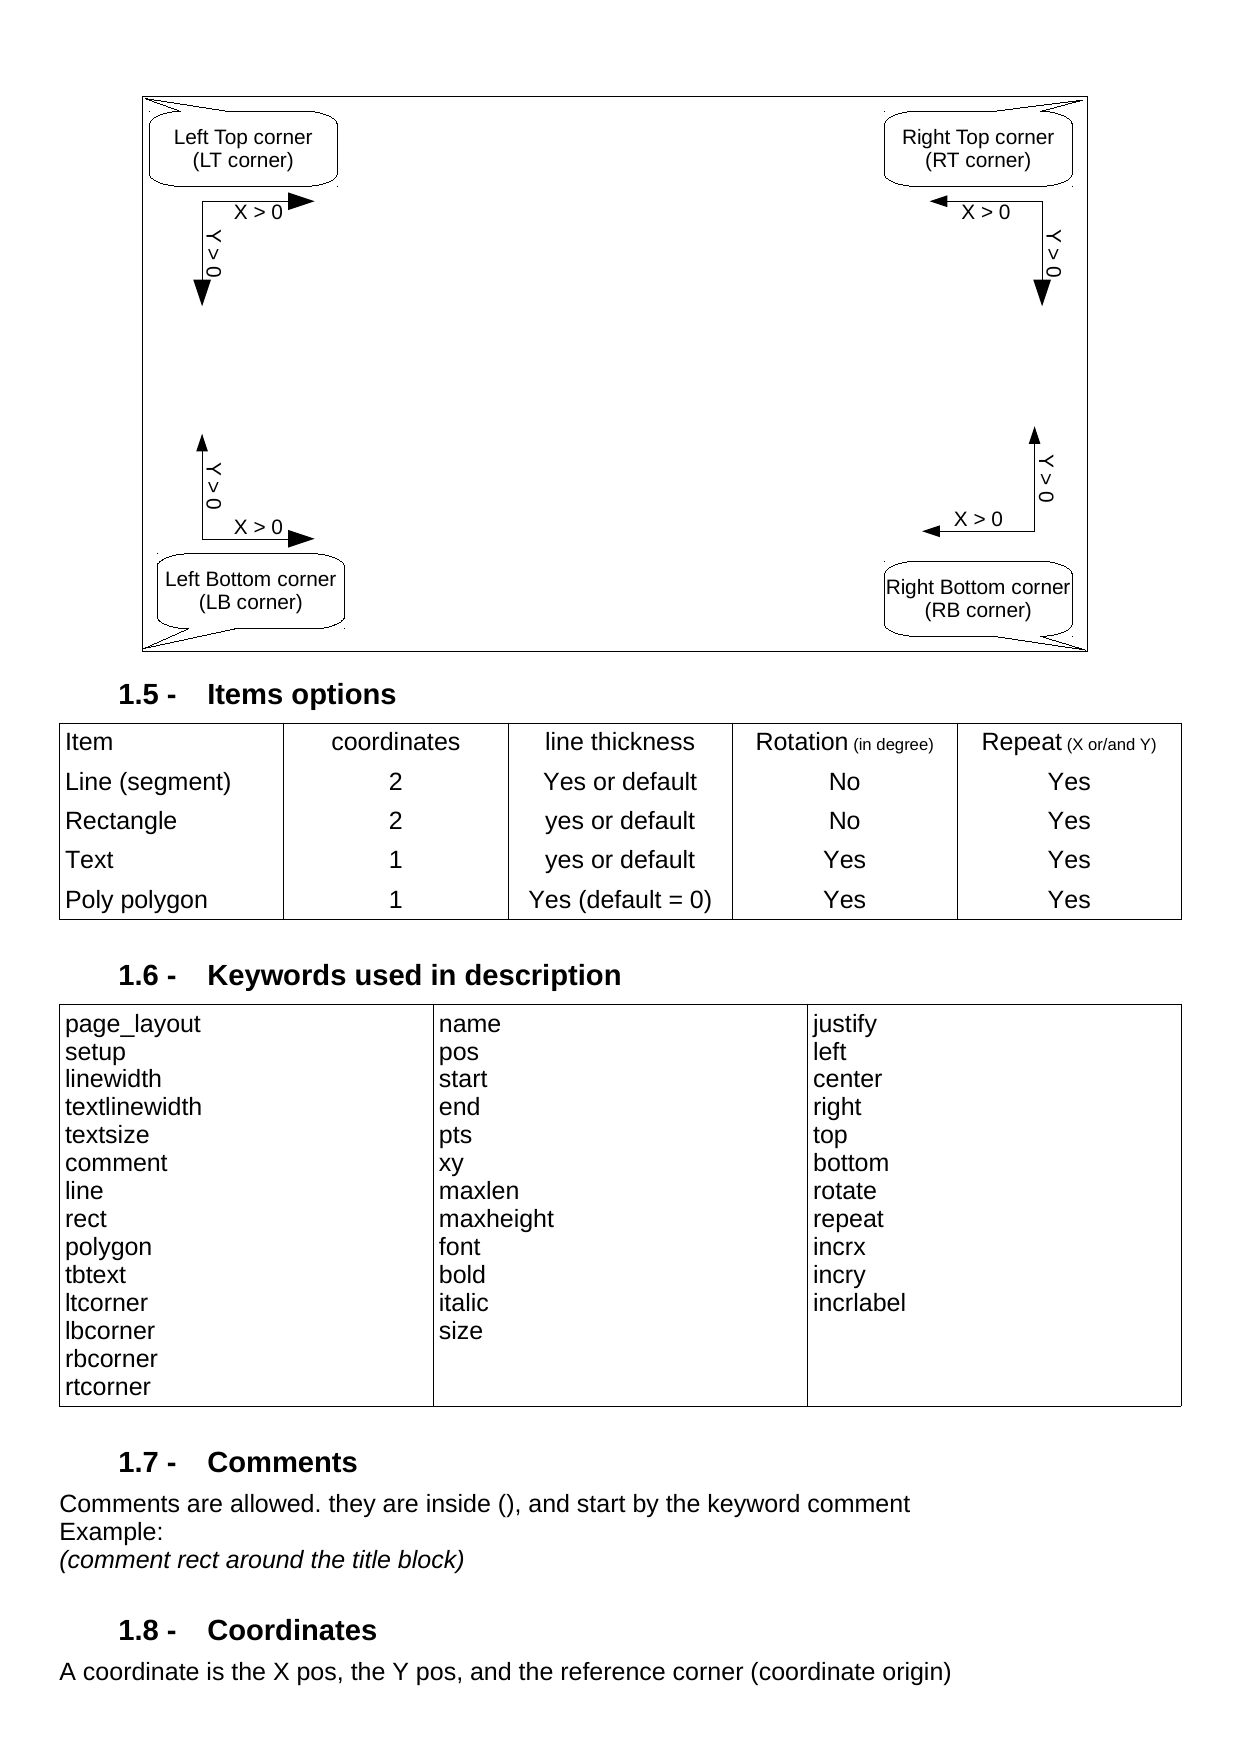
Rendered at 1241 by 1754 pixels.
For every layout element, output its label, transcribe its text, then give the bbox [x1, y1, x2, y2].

table_cell yes or default [509, 841, 732, 880]
text (comment rect around the title block) [59, 1546, 1181, 1574]
table_cell No [733, 801, 957, 841]
table_header coordinates [284, 724, 508, 762]
text A coordinate is the X pos, the Y pos, and the reference corner (coordinate origin) [59, 1658, 1181, 1686]
table_cell Yes [958, 762, 1181, 801]
table_cell Yes [733, 880, 957, 919]
table_cell 2 [284, 762, 508, 801]
subtitle Comments [118, 1446, 1181, 1478]
table_cell Yes (default = 0) [509, 880, 732, 919]
table_cell Yes or default [509, 762, 732, 801]
table_cell Rectangle [60, 801, 283, 841]
table_header justify left center right top bottom rotate repeat incrx incry incrlabel [808, 1005, 1181, 1406]
table_cell Text [60, 841, 283, 880]
table_cell 2 [284, 801, 508, 841]
table_header Repeat (X or/and Y) [958, 724, 1181, 762]
table_header name pos start end pts xy maxlen maxheight font bold italic size [434, 1005, 807, 1406]
table_cell 1 [284, 841, 508, 880]
text Example: [59, 1518, 1181, 1546]
table_cell Yes [958, 801, 1181, 841]
text Comments are allowed. they are inside (), and start by the keyword comment [59, 1490, 1181, 1518]
table_cell Yes [733, 841, 957, 880]
table_header Item [60, 724, 283, 762]
table_header Rotation (in degree) [733, 724, 957, 762]
table_cell Poly polygon [60, 880, 283, 919]
table_cell Yes [958, 841, 1181, 880]
table_cell No [733, 762, 957, 801]
subtitle Keywords used in description [118, 959, 1181, 992]
table_cell yes or default [509, 801, 732, 841]
subtitle Items options [118, 99, 1181, 711]
table_header line thickness [509, 724, 732, 762]
subtitle Coordinates [118, 1613, 1181, 1646]
table_cell 1 [284, 880, 508, 919]
table_cell Yes [958, 880, 1181, 919]
table_header page_layout setup linewidth textlinewidth textsize comment line rect polygon tbtext ltcorner lbcorner rbcorner rtcorner [60, 1005, 433, 1406]
table_cell Line (segment) [60, 762, 283, 801]
